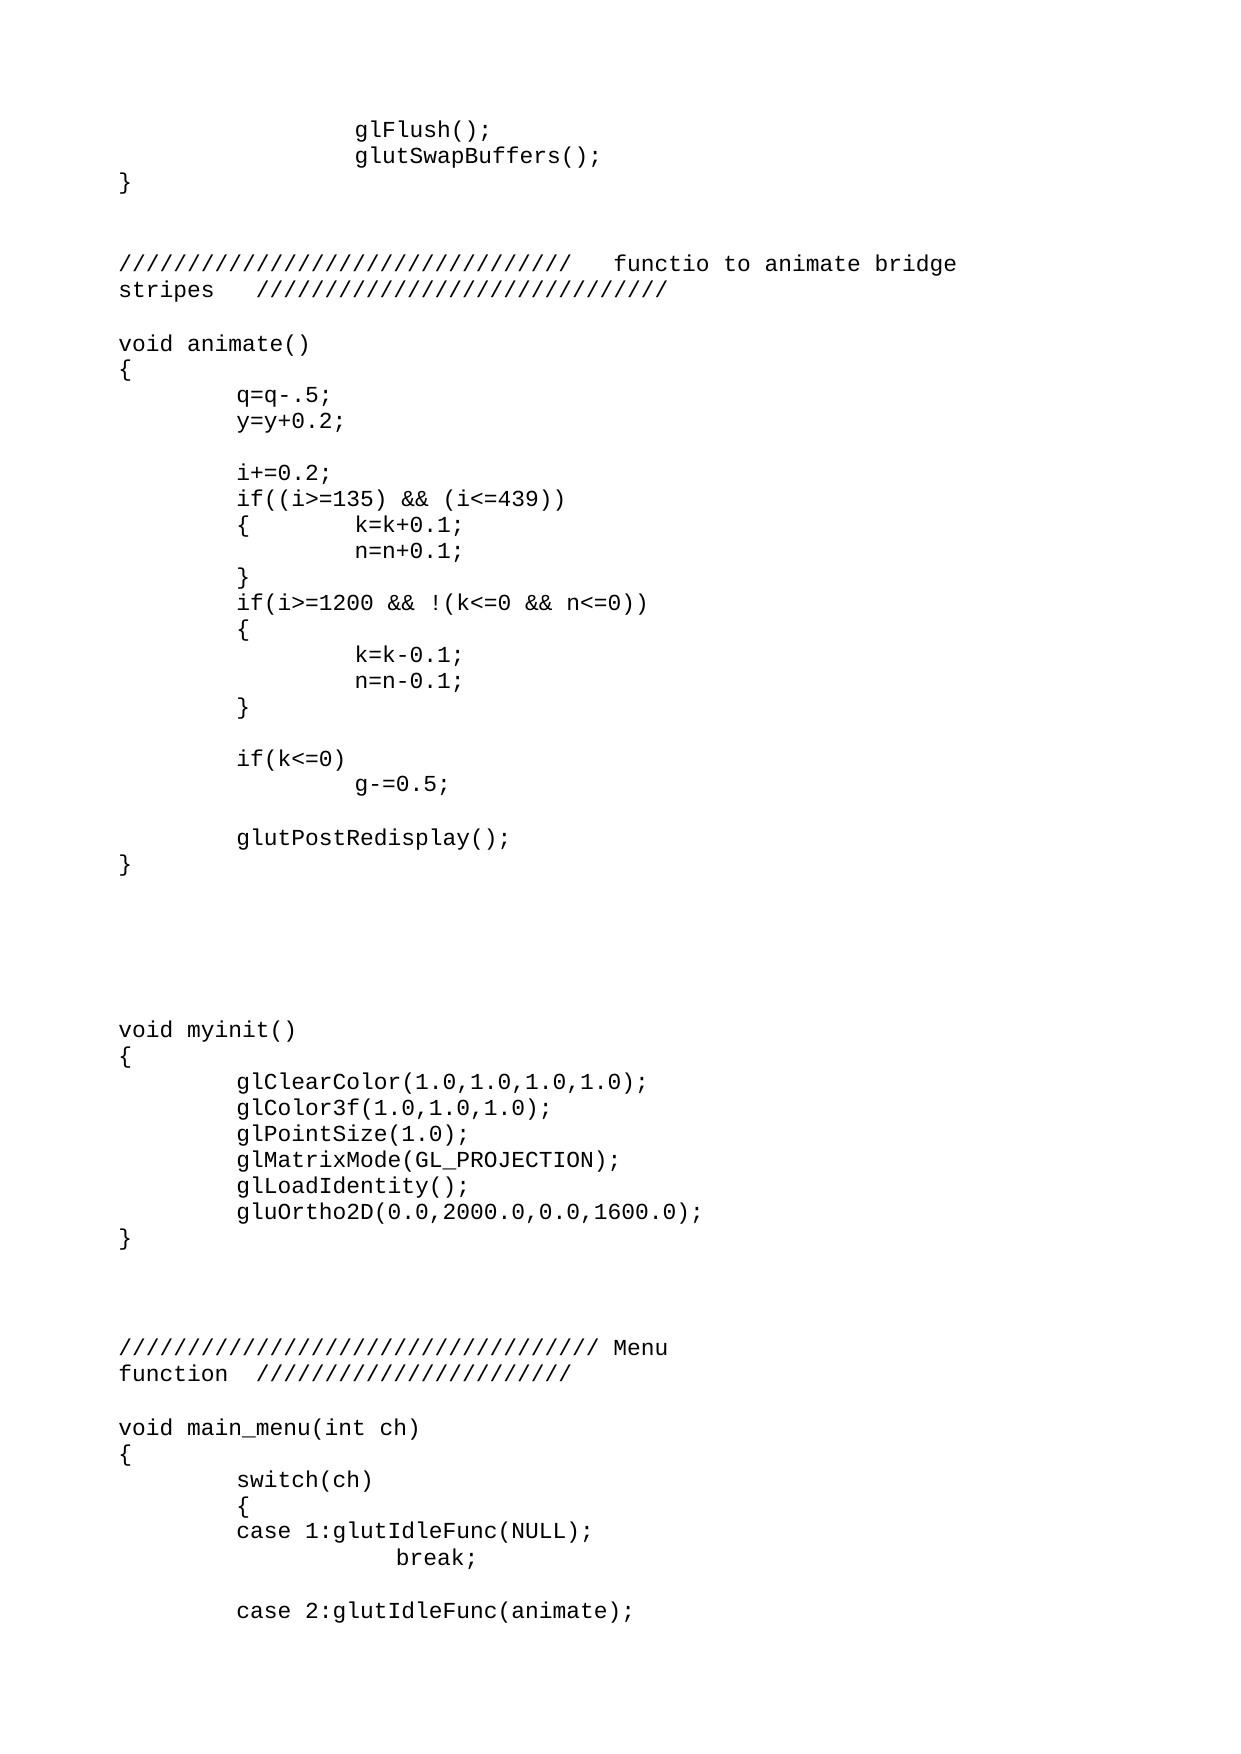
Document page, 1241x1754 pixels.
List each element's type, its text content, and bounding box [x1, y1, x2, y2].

text glClearColor(1.0,1.0,1.0,1.0); [118, 1071, 1122, 1097]
text n=n-0.1; [118, 669, 1122, 695]
text glMatrixMode(GL_PROJECTION); [118, 1148, 1122, 1174]
text { [118, 358, 1122, 384]
text { [118, 617, 1122, 643]
text glutSwapBuffers(); [118, 144, 1122, 170]
text } [118, 565, 1122, 591]
text if(i>=1200 && !(k<=0 && n<=0)) [118, 591, 1122, 617]
text { [118, 1442, 1122, 1468]
text void myinit() [118, 1019, 1122, 1045]
text if((i>=135) && (i<=439)) [118, 487, 1122, 513]
text y=y+0.2; [118, 410, 1122, 436]
text /////////////////////////////////// Menu function /////////////////////// [118, 1336, 1122, 1388]
text n=n+0.1; [118, 539, 1122, 565]
text void main_menu(int ch) [118, 1416, 1122, 1442]
text if(k<=0) [118, 747, 1122, 773]
text } [118, 1226, 1122, 1252]
text ///////////////////////////////// functio to animate bridge stripes ////////////////////////////// [118, 252, 1122, 304]
text glPointSize(1.0); [118, 1122, 1122, 1148]
text } [118, 853, 1122, 879]
text glLoadIdentity(); [118, 1174, 1122, 1200]
text g-=0.5; [118, 773, 1122, 799]
text { [118, 1045, 1122, 1071]
text q=q-.5; [118, 384, 1122, 410]
text k=k-0.1; [118, 643, 1122, 669]
text gluOrtho2D(0.0,2000.0,0.0,1600.0); [118, 1200, 1122, 1226]
text glFlush(); [118, 118, 1122, 144]
text { k=k+0.1; [118, 513, 1122, 539]
text break; [118, 1546, 1122, 1572]
text switch(ch) [118, 1468, 1122, 1494]
text glColor3f(1.0,1.0,1.0); [118, 1097, 1122, 1122]
text { [118, 1494, 1122, 1520]
text } [118, 695, 1122, 721]
text i+=0.2; [118, 462, 1122, 487]
text void animate() [118, 332, 1122, 358]
text glutPostRedisplay(); [118, 827, 1122, 853]
text case 1:glutIdleFunc(NULL); [118, 1520, 1122, 1546]
text case 2:glutIdleFunc(animate); [118, 1600, 1122, 1626]
text } [118, 170, 1122, 196]
